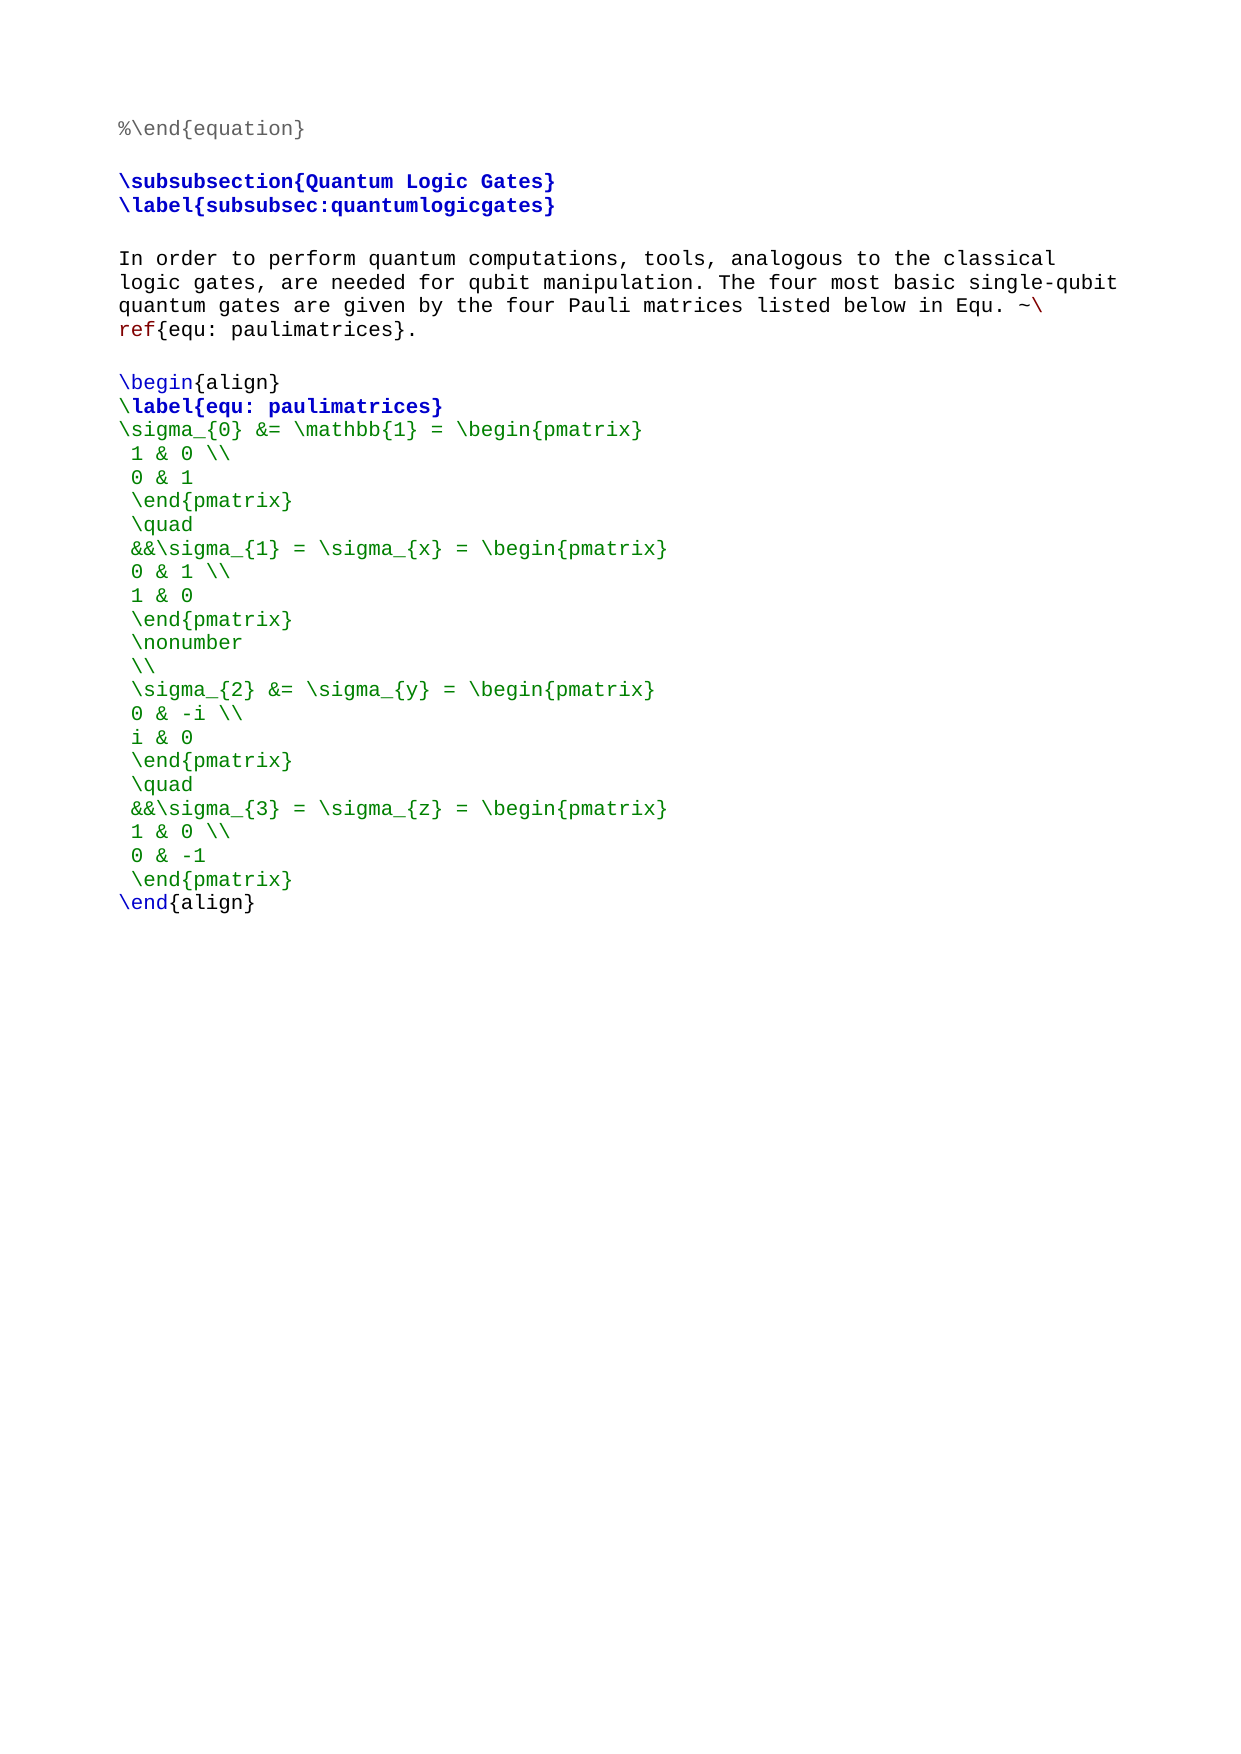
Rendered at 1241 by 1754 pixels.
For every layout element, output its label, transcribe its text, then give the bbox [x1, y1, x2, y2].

text \sigma_{2} &= \sigma_{y} = \begin{pmatrix} [118, 679, 1122, 703]
text 1 & 0 [118, 585, 1122, 608]
text 0 & 1 [118, 467, 1122, 490]
text In order to perform quantum computations, tools, analogous to the classical logic gates, are needed for qubit manipulation. The four most basic single-qubit quantum gates are given by the four Pauli matrices listed below in Equ. ~\ref{equ: paulimatrices}. [118, 248, 1122, 343]
text \begin{align} [118, 372, 1122, 396]
text %\end{equation} [118, 118, 1122, 142]
text \subsubsection{Quantum Logic Gates} [118, 171, 1122, 195]
text \sigma_{0} &= \mathbb{1} = \begin{pmatrix} [118, 419, 1122, 443]
text 1 & 0 \\ [118, 821, 1122, 845]
text \\ [118, 656, 1122, 679]
text \end{pmatrix} [118, 869, 1122, 892]
text \nonumber [118, 632, 1122, 656]
text 0 & 1 \\ [118, 561, 1122, 585]
text \end{pmatrix} [118, 608, 1122, 632]
text \end{align} [118, 892, 1122, 916]
text \end{pmatrix} [118, 750, 1122, 774]
text &&\sigma_{1} = \sigma_{x} = \begin{pmatrix} [118, 538, 1122, 561]
text 1 & 0 \\ [118, 443, 1122, 467]
text \quad [118, 514, 1122, 538]
text 0 & -1 [118, 845, 1122, 869]
text &&\sigma_{3} = \sigma_{z} = \begin{pmatrix} [118, 798, 1122, 821]
text \quad [118, 774, 1122, 798]
text \label{equ: paulimatrices} [118, 396, 1122, 419]
text 0 & -i \\ [118, 703, 1122, 727]
text i & 0 [118, 727, 1122, 750]
text \end{pmatrix} [118, 490, 1122, 514]
text \label{subsubsec:quantumlogicgates} [118, 195, 1122, 218]
